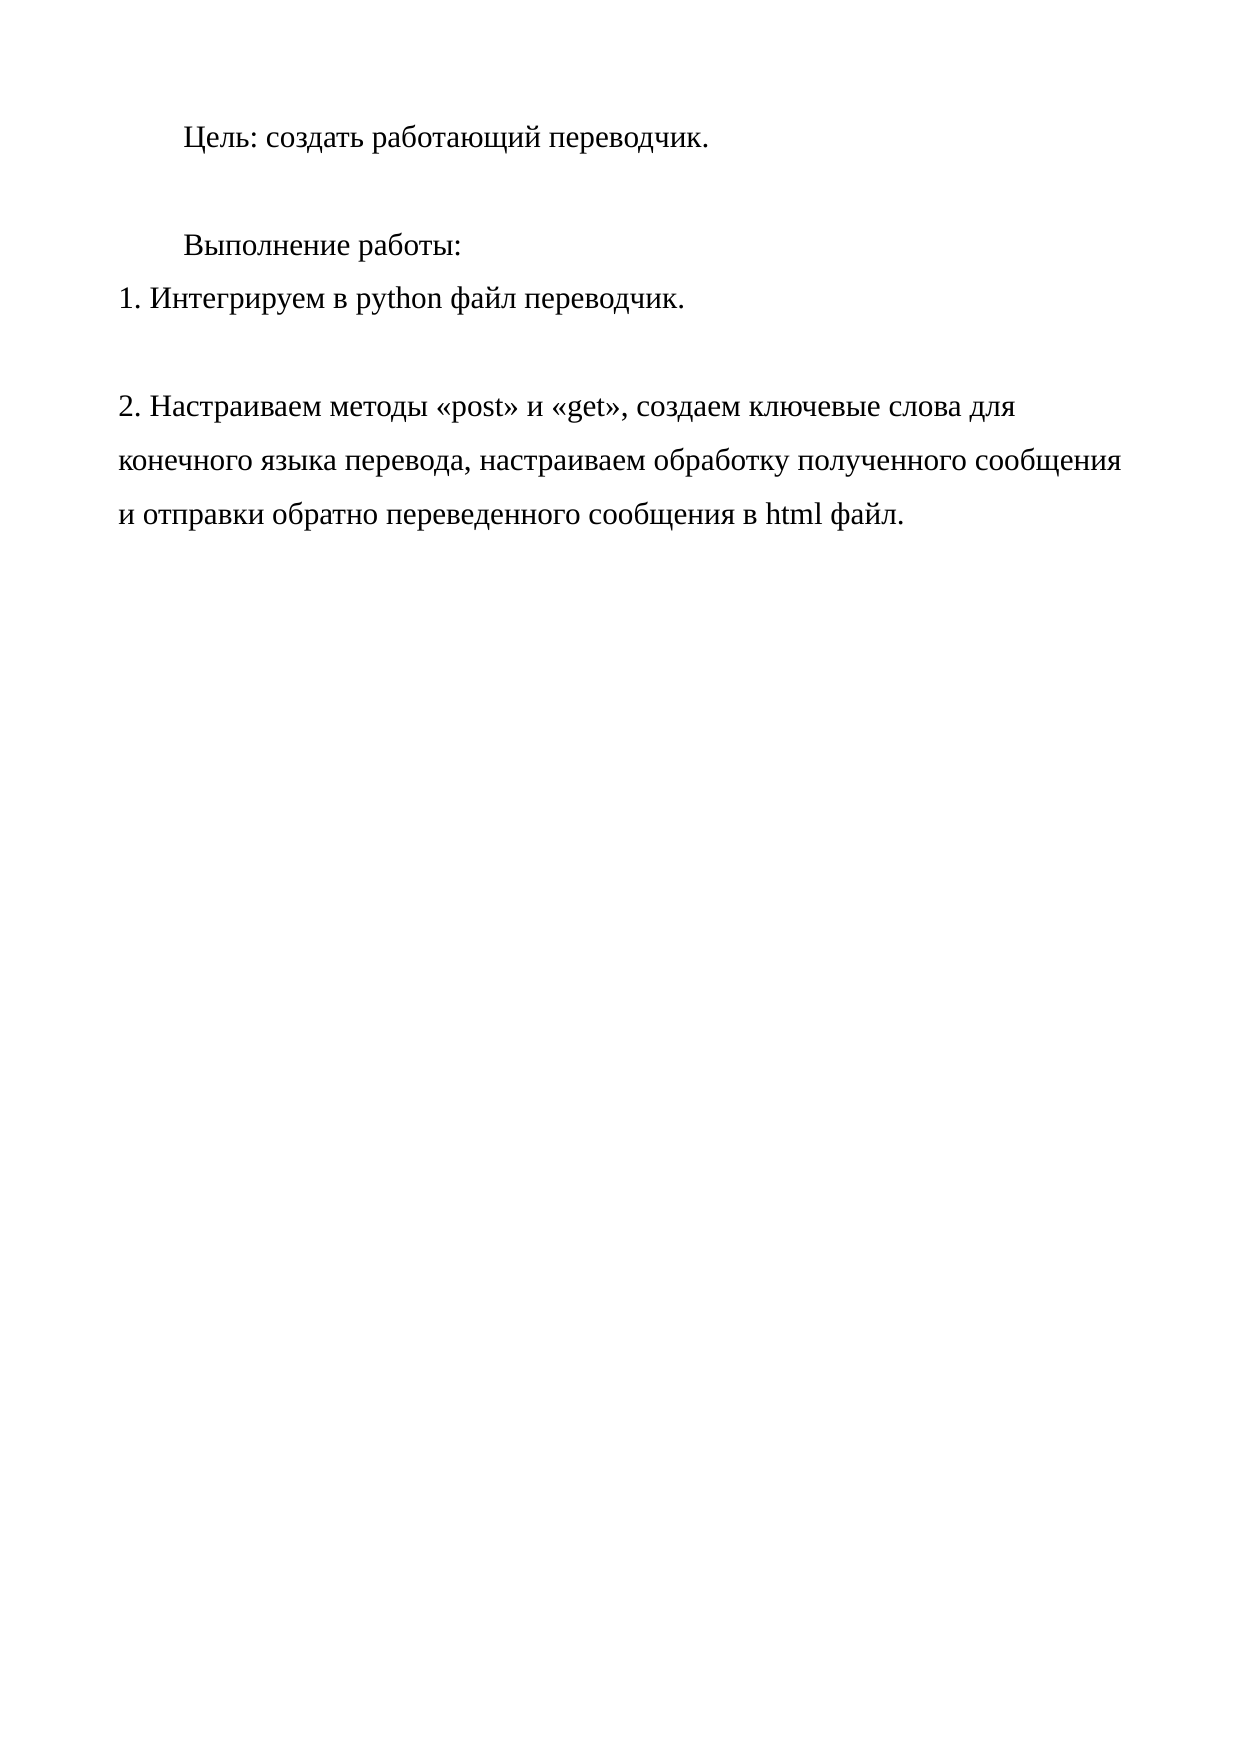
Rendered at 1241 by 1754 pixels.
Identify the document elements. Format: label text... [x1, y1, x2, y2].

text 1. Интегрируем в python файл переводчик. [118, 280, 1122, 316]
text 2. Настраиваем методы «post» и «get», создаем ключевые слова для конечного языка перевода, настраиваем обработку полученного сообщения и отправки обратно переведенного сообщения в html файл. [118, 387, 1122, 531]
text Выполнение работы: [118, 226, 1122, 262]
text Цель: создать работающий переводчик. [118, 118, 1122, 154]
